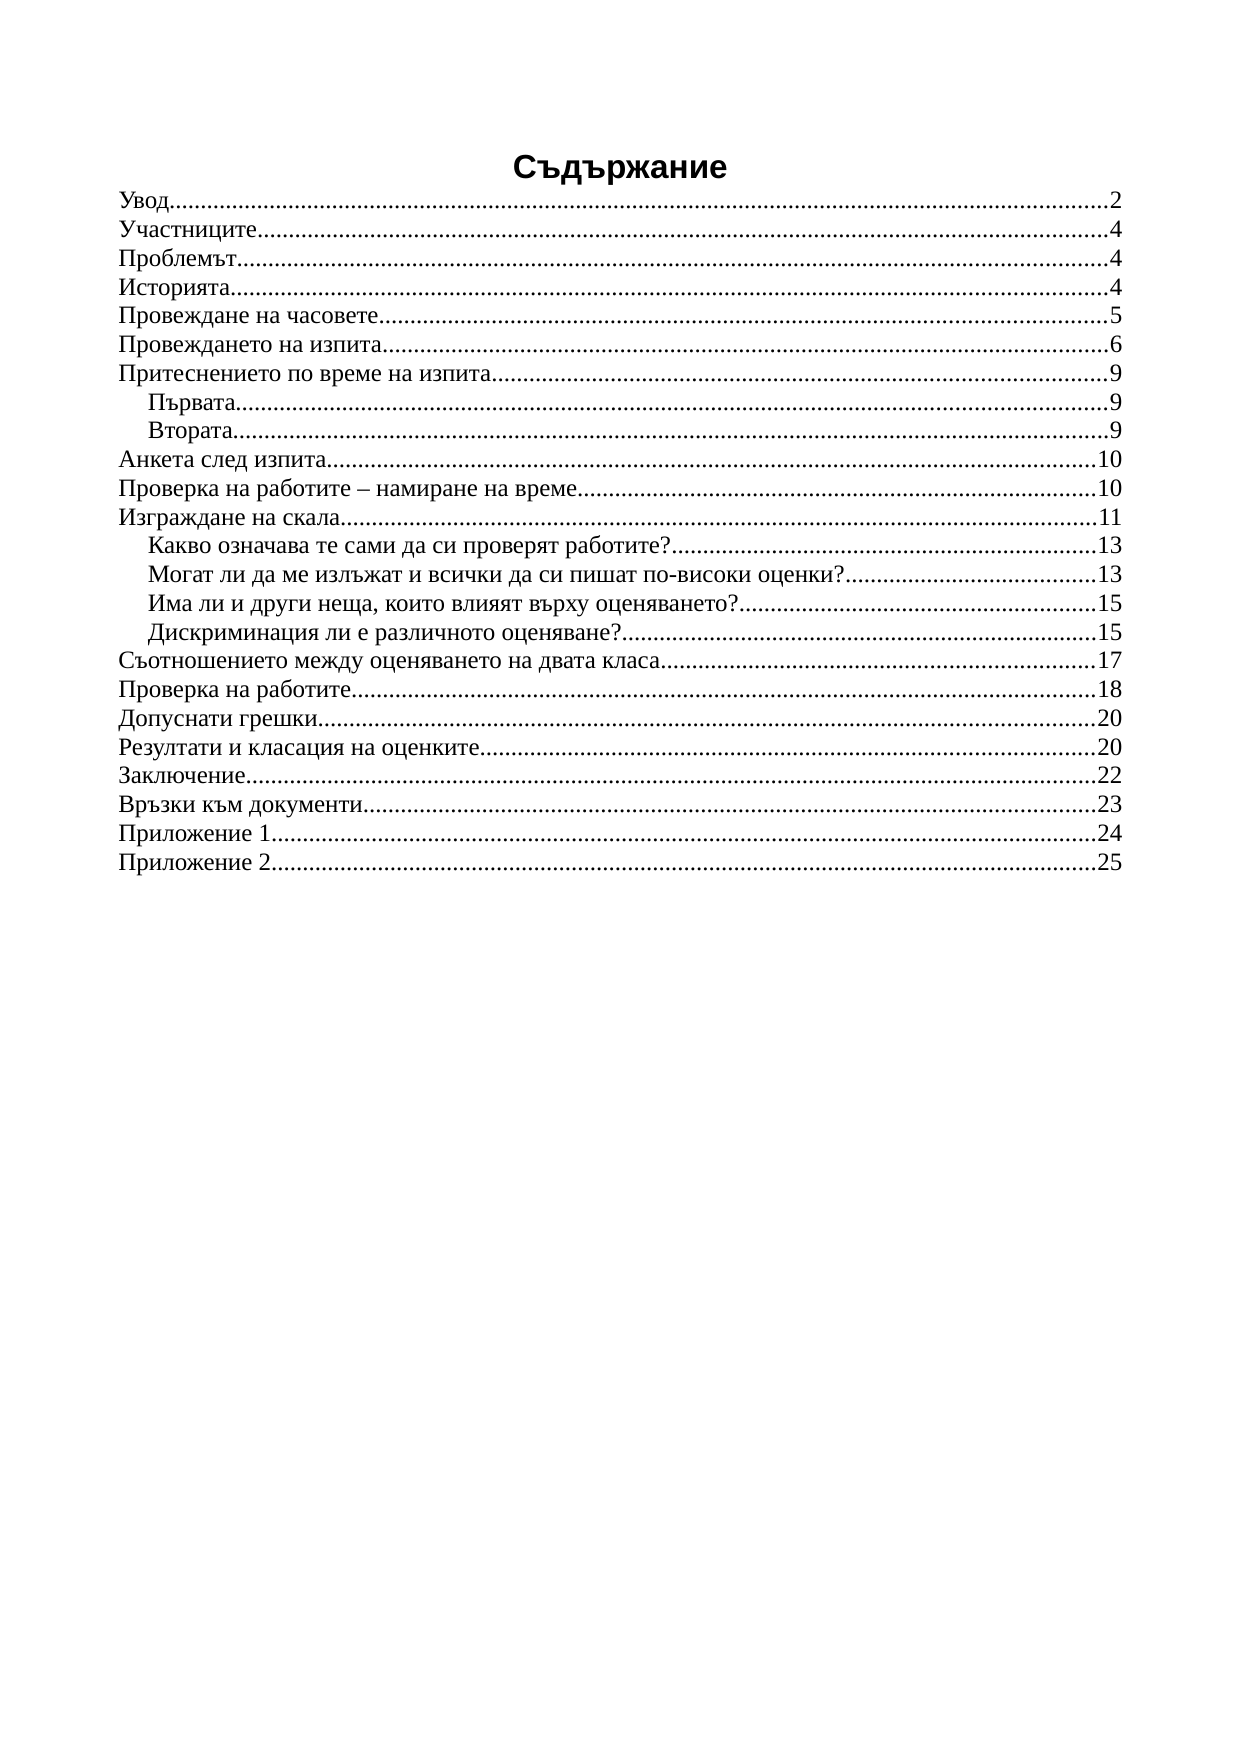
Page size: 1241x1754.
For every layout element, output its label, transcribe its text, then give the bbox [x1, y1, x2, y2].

text Изграждане на скала 11 [118, 502, 1122, 530]
text Съотношението между оценяването на двата класа 17 [118, 645, 1122, 674]
text Има ли и други неща, които влияят върху оценяването? 15 [148, 588, 1122, 617]
text Провеждане на часовете 5 [118, 300, 1122, 329]
text Проверка на работите 18 [118, 674, 1122, 703]
text Заключение 22 [118, 760, 1122, 789]
text Връзки към документи 23 [118, 789, 1122, 818]
text Историята 4 [118, 272, 1122, 300]
text Приложение 1 24 [118, 818, 1122, 847]
text Провеждането на изпита 6 [118, 329, 1122, 358]
text Увод 2 [118, 185, 1122, 214]
text Проблемът 4 [118, 243, 1122, 272]
text Проверка на работите – намиране на време 10 [118, 473, 1122, 502]
text Приложение 2 25 [118, 847, 1122, 875]
text Участниците 4 [118, 214, 1122, 243]
text Какво означава те сами да си проверят работите? 13 [148, 530, 1122, 559]
subtitle Съдържание [118, 147, 1122, 185]
text Могат ли да ме излъжат и всички да си пишат по-високи оценки? 13 [148, 559, 1122, 588]
text Първата 9 [148, 387, 1122, 415]
text Втората 9 [148, 415, 1122, 444]
text Резултати и класация на оценките 20 [118, 732, 1122, 760]
text Анкета след изпита 10 [118, 444, 1122, 473]
text Допуснати грешки 20 [118, 703, 1122, 732]
text Дискриминация ли е различното оценяване? 15 [148, 617, 1122, 645]
text Притеснението по време на изпита 9 [118, 358, 1122, 387]
